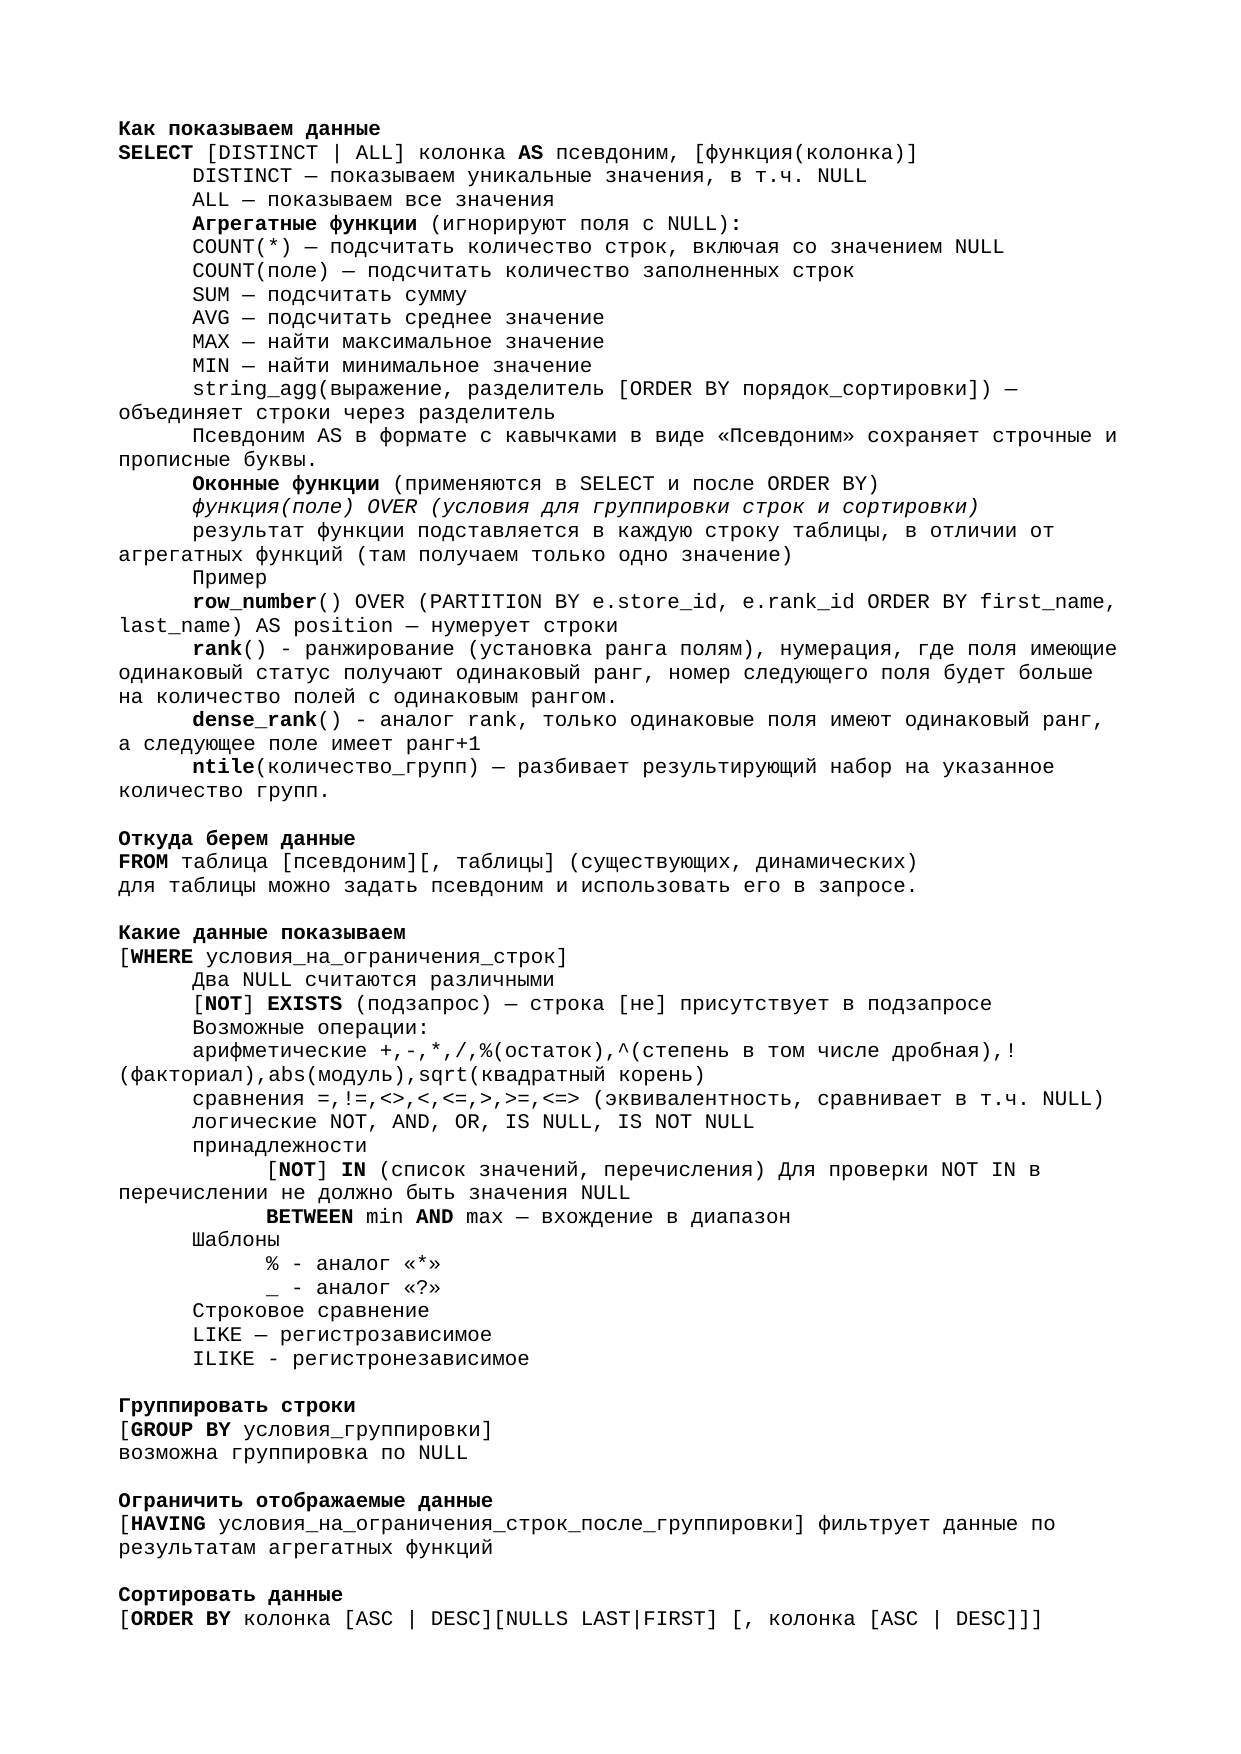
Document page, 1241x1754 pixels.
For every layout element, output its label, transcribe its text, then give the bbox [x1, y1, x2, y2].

text Два NULL считаются различными [118, 969, 1122, 993]
text Группировать строки [118, 1395, 1122, 1419]
text Шаблоны [118, 1229, 1122, 1253]
text результат функции подставляется в каждую строку таблицы, в отличии от агрегатных функций (там получаем только одно значение) [118, 520, 1122, 567]
text принадлежности [118, 1135, 1122, 1158]
text ntile(количество_групп) — разбивает результирующий набор на указанное количество групп. [118, 757, 1122, 804]
text Агрегатные функции (игнорируют поля с NULL): [118, 213, 1122, 236]
text Сортировать данные [118, 1584, 1122, 1608]
text [ORDER BY колонка [ASC | DESC][NULLS LAST|FIRST] [, колонка [ASC | DESC]]] [118, 1608, 1122, 1631]
text Оконные функции (применяются в SELECT и после ORDER BY) [118, 473, 1122, 496]
text [NOT] IN (список значений, перечисления) Для проверки NOT IN в перечислении не должно быть значения NULL [118, 1158, 1122, 1206]
text COUNT(поле) — подсчитать количество заполненных строк [118, 260, 1122, 284]
text COUNT(*) — подсчитать количество строк, включая со значением NULL [118, 236, 1122, 260]
text SELECT [DISTINCT | ALL] колонка AS псевдоним, [функция(колонка)] [118, 142, 1122, 165]
text AVG — подсчитать среднее значение [118, 307, 1122, 331]
text SUM — подсчитать сумму [118, 284, 1122, 307]
text возможна группировка по NULL [118, 1442, 1122, 1466]
text FROM таблица [псевдоним][, таблицы] (существующих, динамических) [118, 851, 1122, 875]
text сравнения =,!=,<>,<,<=,>,>=,<=> (эквивалентность, сравнивает в т.ч. NULL) [118, 1088, 1122, 1111]
text Возможные операции: [118, 1017, 1122, 1040]
text арифметические +,-,*,/,%(остаток),^(степень в том числе дробная),!(факториал),abs(модуль),sqrt(квадратный корень) [118, 1040, 1122, 1088]
text BETWEEN min AND max — вхождение в диапазон [118, 1206, 1122, 1229]
text Пример [118, 567, 1122, 591]
text Ограничить отображаемые данные [118, 1489, 1122, 1513]
text string_agg(выражение, разделитель [ORDER BY порядок_сортировки]) — объединяет строки через разделитель [118, 378, 1122, 426]
text _ - аналог «?» [118, 1277, 1122, 1300]
text [NOT] EXISTS (подзапрос) — строка [не] присутствует в подзапросе [118, 993, 1122, 1017]
text MAX — найти максимальное значение [118, 331, 1122, 354]
text % - аналог «*» [118, 1253, 1122, 1277]
text dense_rank() - аналог rank, только одинаковые поля имеют одинаковый ранг, а следующее поле имеет ранг+1 [118, 709, 1122, 757]
text [WHERE условия_на_ограничения_строк] [118, 946, 1122, 969]
text [GROUP BY условия_группировки] [118, 1419, 1122, 1442]
text функция(поле) OVER (условия для группировки строк и сортировки) [118, 496, 1122, 520]
text Псевдоним AS в формате с кавычками в виде «Псевдоним» сохраняет строчные и прописные буквы. [118, 426, 1122, 473]
text Какие данные показываем [118, 922, 1122, 946]
text [HAVING условия_на_ограничения_строк_после_группировки] фильтрует данные по результатам агрегатных функций [118, 1513, 1122, 1561]
text DISTINCT — показываем уникальные значения, в т.ч. NULL [118, 165, 1122, 189]
text ILIKE - регистронезависимое [118, 1348, 1122, 1371]
text row_number() OVER (PARTITION BY e.store_id, e.rank_id ORDER BY first_name, last_name) AS position — нумерует строки [118, 591, 1122, 638]
text ALL — показываем все значения [118, 189, 1122, 213]
text Строковое сравнение [118, 1300, 1122, 1324]
text MIN — найти минимальное значение [118, 354, 1122, 378]
text rank() - ранжирование (установка ранга полям), нумерация, где поля имеющие одинаковый статус получают одинаковый ранг, номер следующего поля будет больше на количество полей с одинаковым рангом. [118, 638, 1122, 709]
text Как показываем данные [118, 118, 1122, 142]
text Откуда берем данные [118, 827, 1122, 851]
text логические NOT, AND, OR, IS NULL, IS NOT NULL [118, 1111, 1122, 1135]
text LIKE — регистрозависимое [118, 1324, 1122, 1348]
text для таблицы можно задать псевдоним и использовать его в запросе. [118, 875, 1122, 898]
